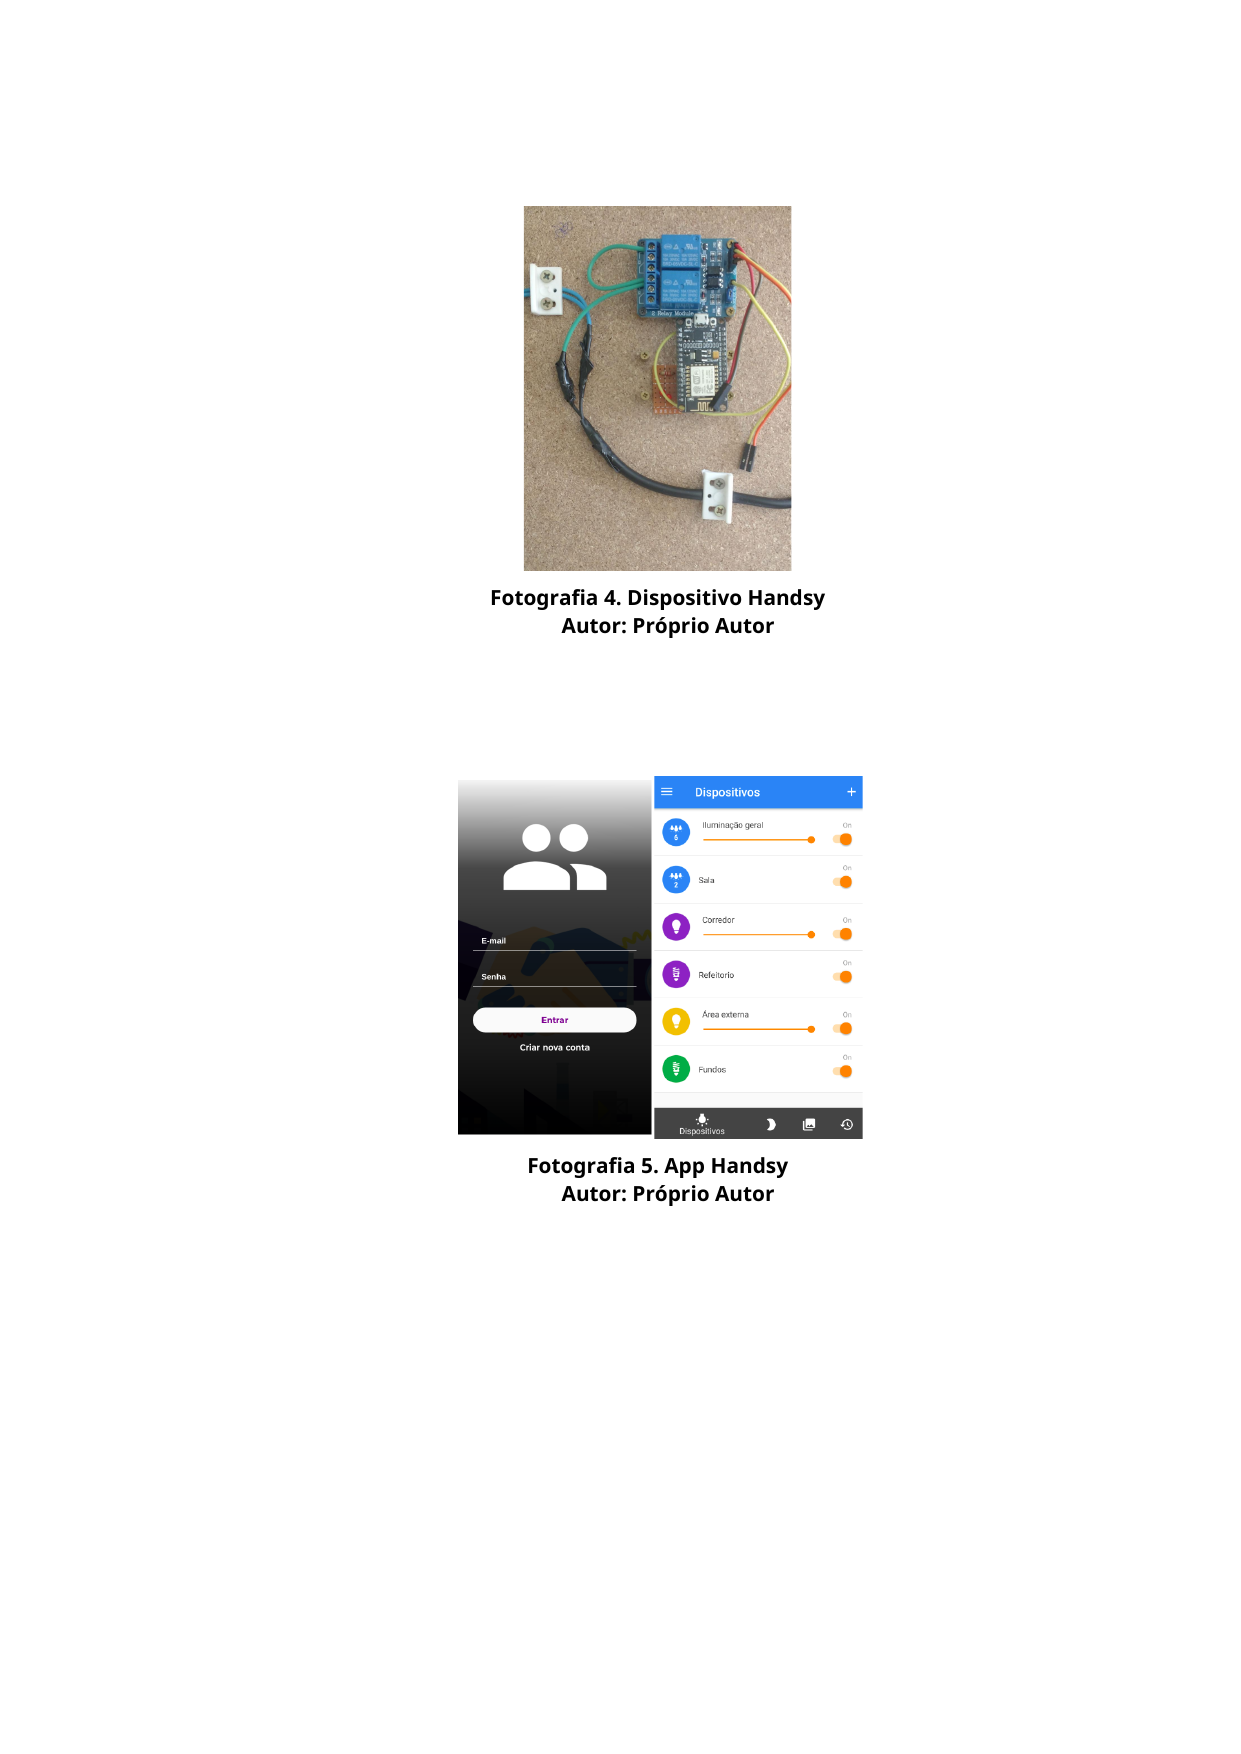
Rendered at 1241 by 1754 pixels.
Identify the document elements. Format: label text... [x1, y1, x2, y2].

picture [452, 776, 863, 1139]
text Autor: Próprio Autor [251, 611, 1063, 640]
text Fotografia 5. App Handsy [252, 1151, 1063, 1179]
text Fotografia 4. Dispositivo Handsy [252, 583, 1063, 611]
text Autor: Próprio Autor [251, 1179, 1063, 1208]
picture [523, 206, 792, 571]
